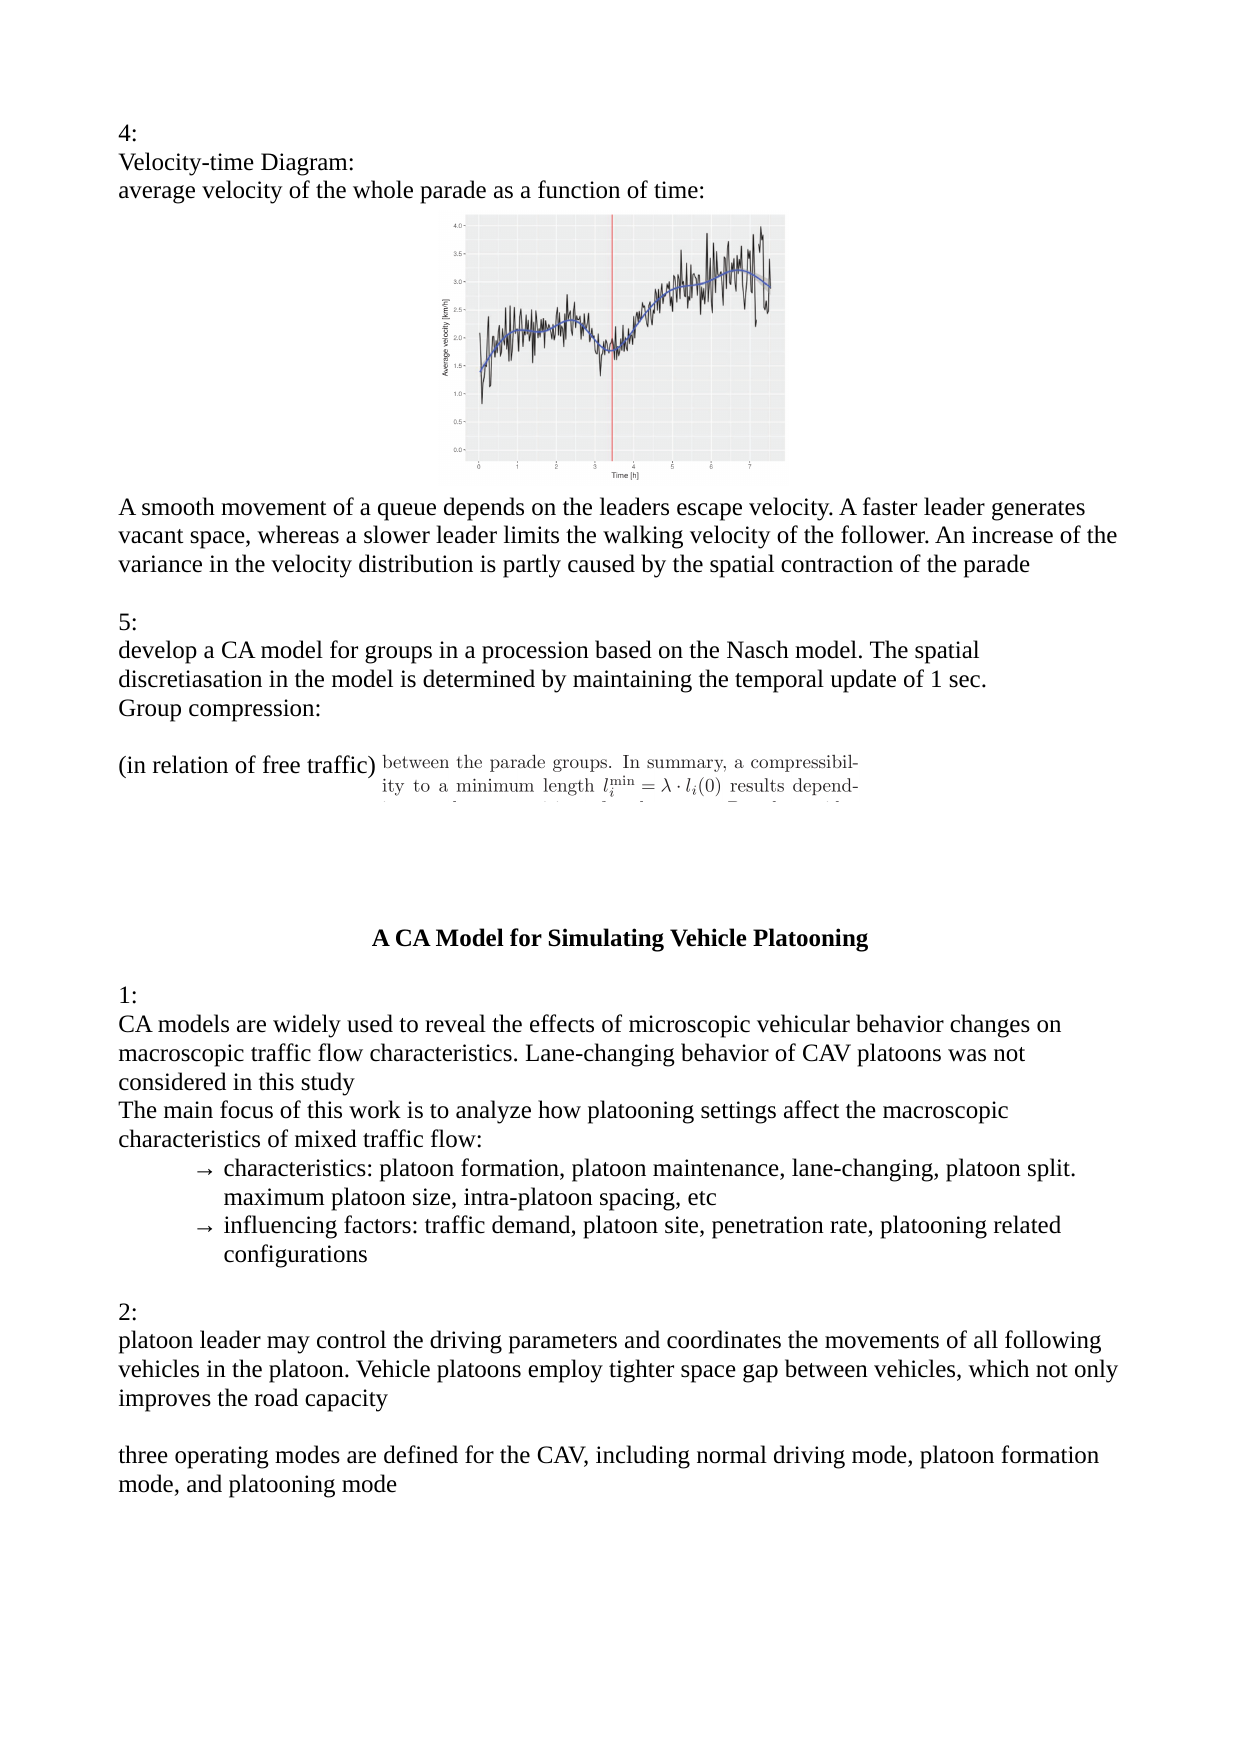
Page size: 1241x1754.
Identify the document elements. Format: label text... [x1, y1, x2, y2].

text three operating modes are defined for the CAV, including normal driving mode, platoon formation mode, and platooning mode [118, 1441, 1122, 1527]
text 2: [118, 1297, 1122, 1326]
text 4: [118, 118, 1122, 147]
picture [380, 750, 860, 802]
text maximum platoon size, intra-platoon spacing, etc → influencing factors: traffic demand, platoon site, penetration rate, platooning related configurations [118, 1182, 1122, 1268]
text 5: [118, 607, 1122, 636]
picture [437, 210, 789, 486]
text 1: [118, 981, 1122, 1009]
text Velocity-time Diagram: [118, 147, 1122, 176]
text macroscopic traffic flow characteristics. Lane-changing behavior of CAV platoons was not considered in this study The main focus of this work is to analyze how platooning settings affect the macroscopic characteristics of mixed traffic flow: → characteristics: platoon formation, platoon maintenance, lane-changing, platoon split. [118, 1038, 1122, 1182]
text A smooth movement of a queue depends on the leaders escape velocity. A faster leader generates vacant space, whereas a slower leader limits the walking velocity of the follower. An increase of the variance in the velocity distribution is partly caused by the spatial contraction of the parade [118, 492, 1122, 578]
text A CA Model for Simulating Vehicle Platooning [118, 923, 1122, 952]
text (in relation of free traffic) [118, 751, 380, 779]
text platoon leader may control the driving parameters and coordinates the movements of all following vehicles in the platoon. Vehicle platoons employ tighter space gap between vehicles, which not only improves the road capacity [118, 1326, 1122, 1441]
text develop a CA model for groups in a procession based on the Nasch model. The spatial discretiasation in the model is determined by maintaining the temporal update of 1 sec. [118, 636, 1122, 693]
text average velocity of the whole parade as a function of time: [118, 176, 1122, 204]
text CA models are widely used to reveal the effects of microscopic vehicular behavior changes on [118, 1009, 1122, 1038]
text [860, 751, 1122, 779]
text Group compression: [118, 693, 1122, 751]
